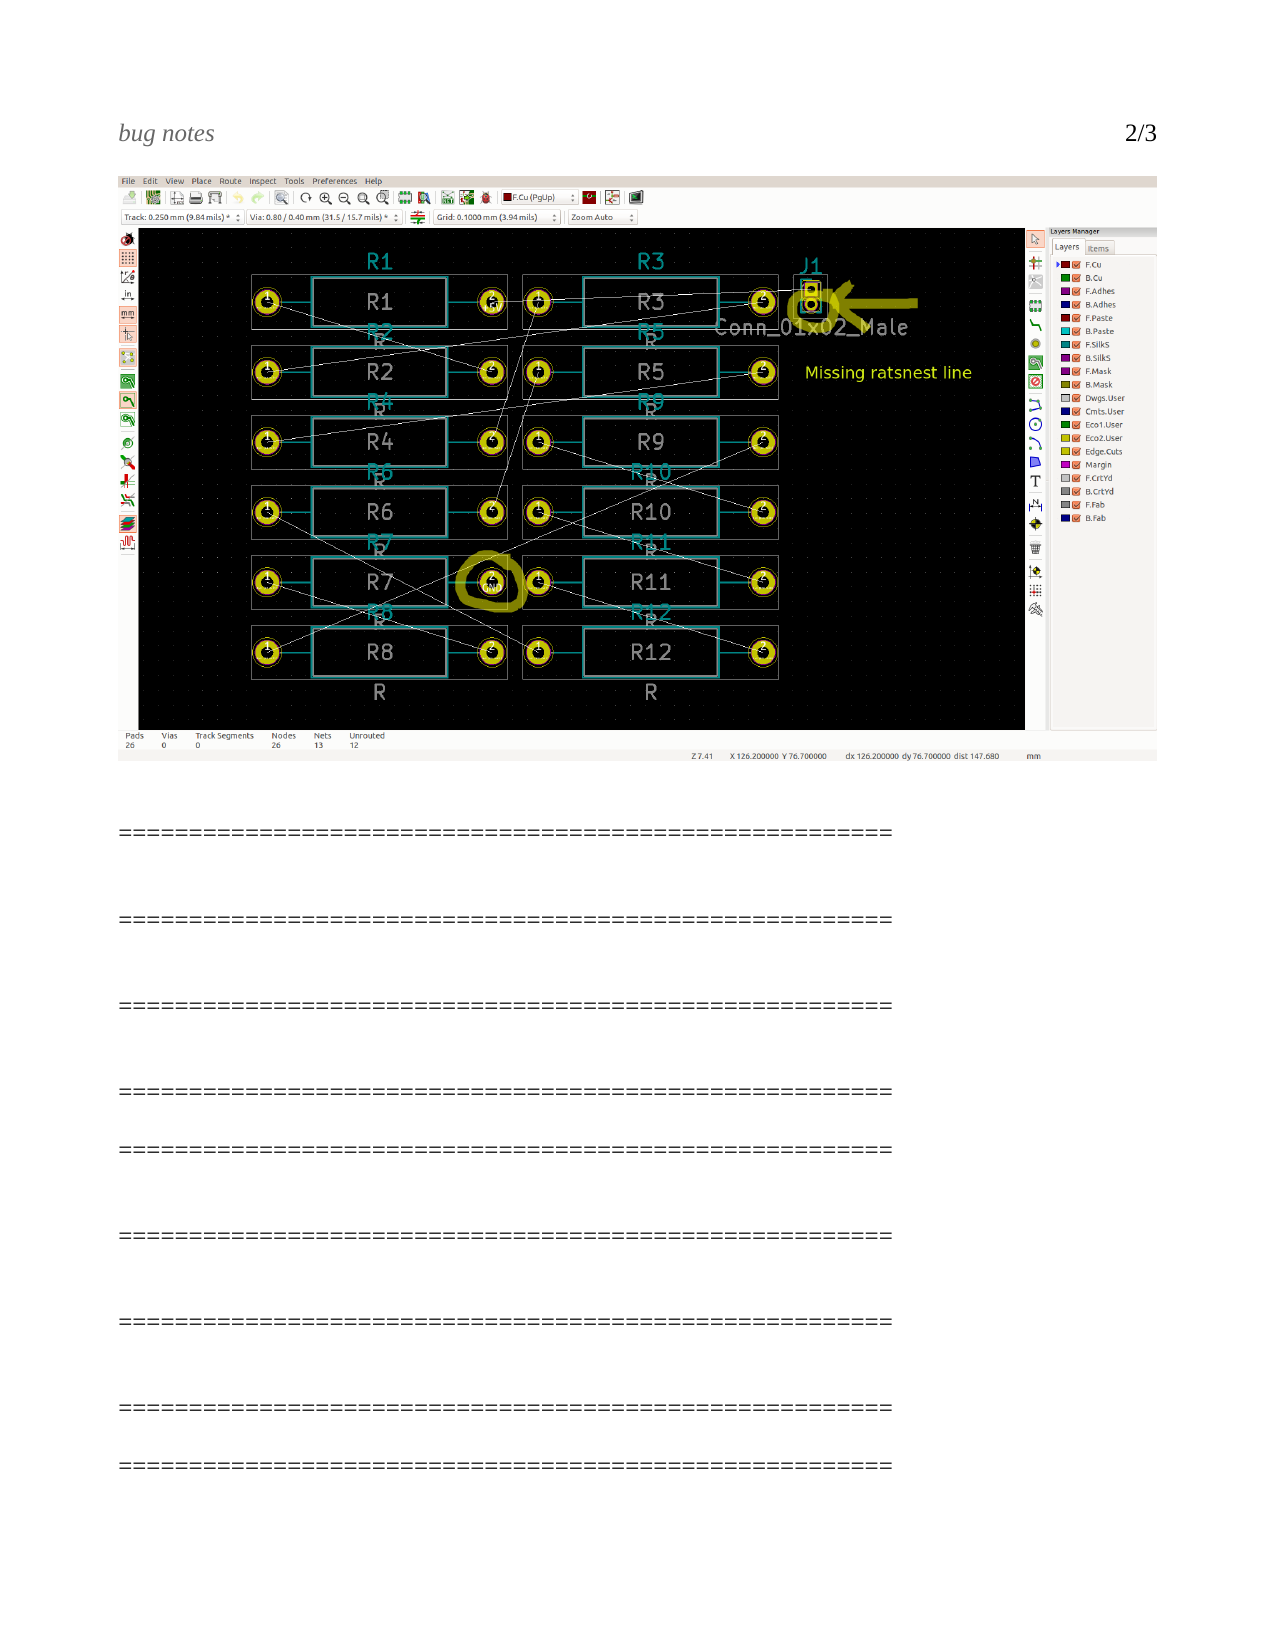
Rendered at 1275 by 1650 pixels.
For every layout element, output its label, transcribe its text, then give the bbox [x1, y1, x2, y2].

text ======================================================= [118, 1221, 1157, 1250]
picture [118, 176, 1157, 761]
text ======================================================= [118, 991, 1157, 1020]
text ======================================================= [118, 905, 1157, 933]
text ======================================================= [118, 1135, 1157, 1163]
text ======================================================= [118, 1393, 1157, 1422]
text ======================================================= [118, 1077, 1157, 1106]
text ======================================================= [118, 1451, 1157, 1480]
text ======================================================= [118, 818, 1157, 847]
text ======================================================= [118, 1307, 1157, 1336]
